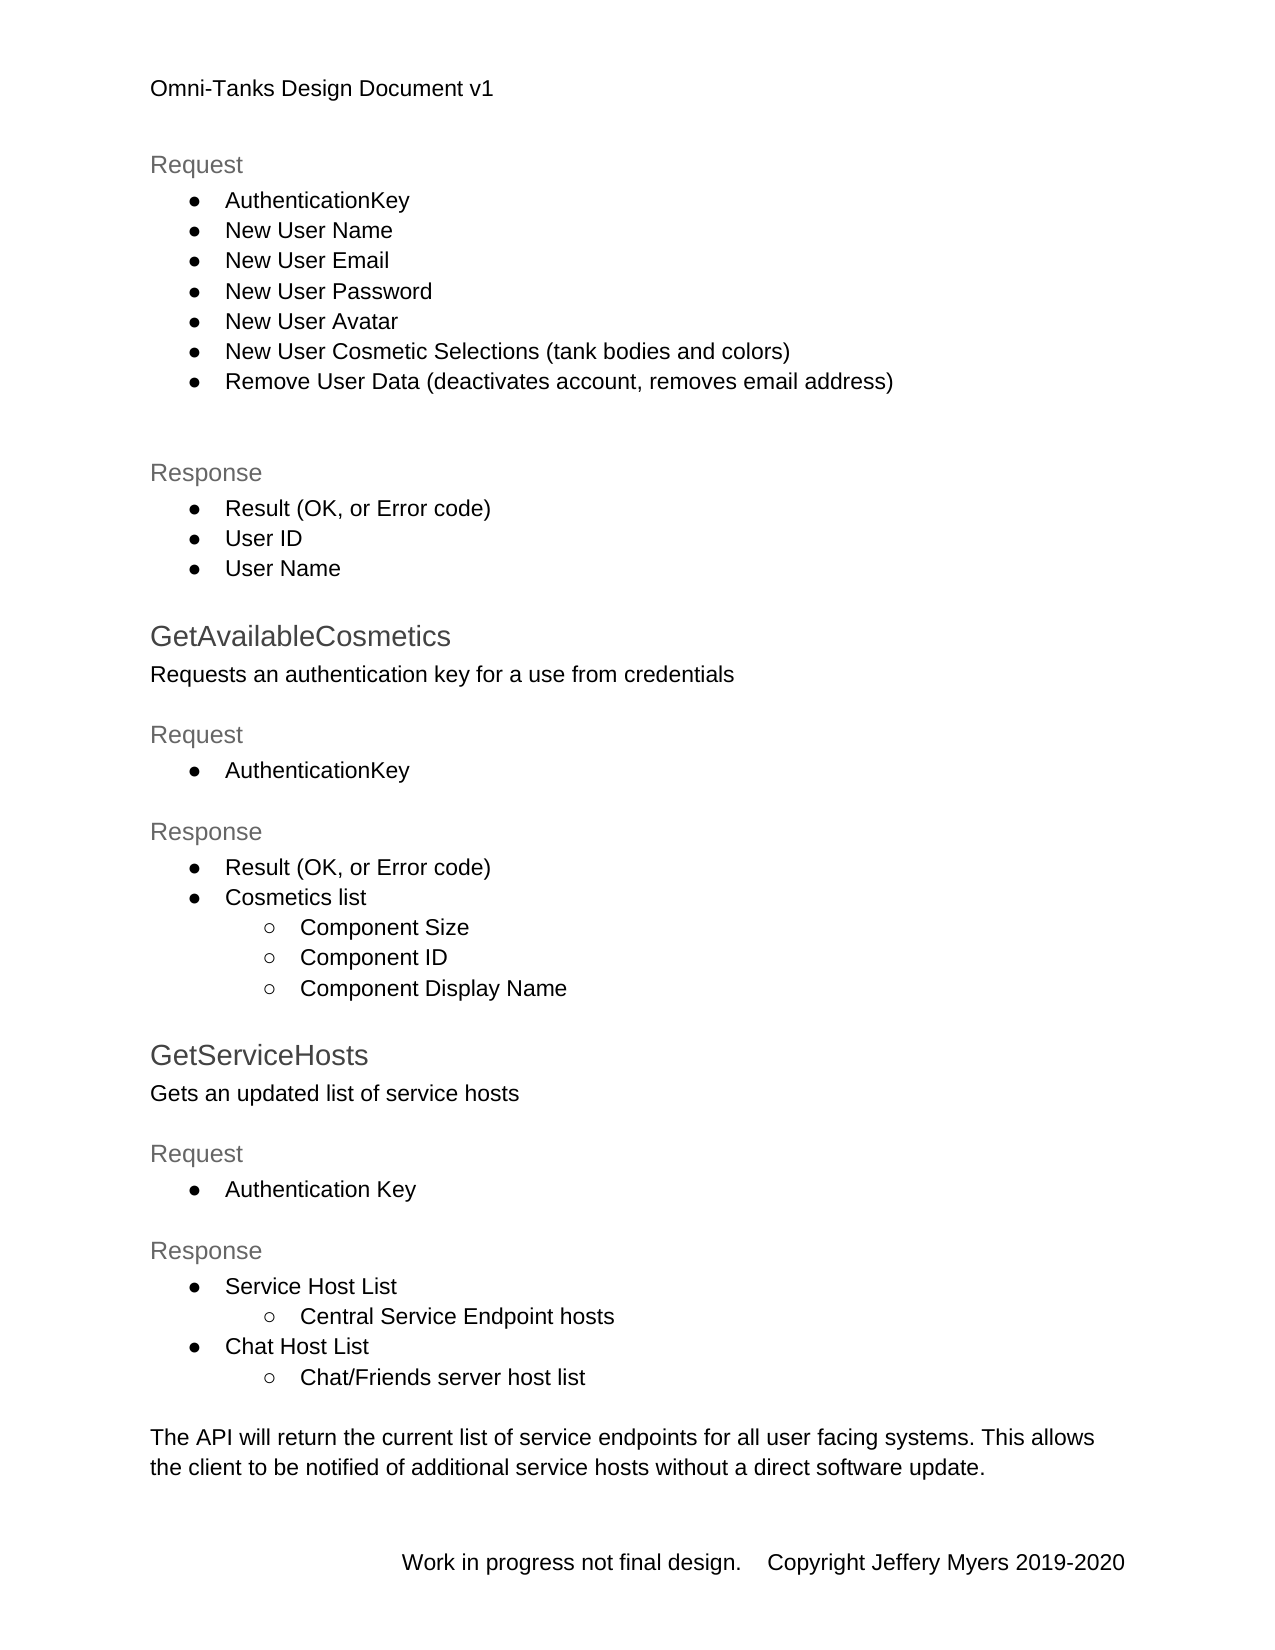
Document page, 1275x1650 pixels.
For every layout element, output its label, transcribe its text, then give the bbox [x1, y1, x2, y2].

list New User Password [187, 278, 1125, 304]
list Remove User Data (deactivates account, removes email address) [187, 368, 1125, 395]
list Component Display Name [262, 974, 1125, 1001]
subtitle Request [150, 720, 1125, 749]
list Service Host List [187, 1273, 1125, 1299]
subtitle Response [150, 817, 1125, 845]
list Component ID [262, 944, 1125, 971]
subtitle Request [150, 150, 1125, 179]
list AuthenticationKey [187, 187, 1125, 213]
subtitle Request [150, 1139, 1125, 1168]
list Result (OK, or Error code) [187, 854, 1125, 880]
list New User Name [187, 217, 1125, 244]
list New User Avatar [187, 308, 1125, 334]
subtitle Response [150, 1236, 1125, 1264]
list Result (OK, or Error code) [187, 495, 1125, 521]
list Chat/Friends server host list [262, 1363, 1125, 1390]
subtitle GetServiceHosts [150, 1038, 1125, 1072]
text Requests an authentication key for a use from credentials [150, 661, 1125, 687]
list User Name [187, 555, 1125, 582]
text Gets an updated list of service hosts [150, 1080, 1125, 1106]
list Cosmetics list [187, 884, 1125, 910]
subtitle Response [150, 458, 1125, 487]
list Central Service Endpoint hosts [262, 1303, 1125, 1329]
list Chat Host List [187, 1333, 1125, 1360]
list User ID [187, 525, 1125, 552]
list New User Email [187, 247, 1125, 274]
list Authentication Key [187, 1176, 1125, 1203]
list New User Cosmetic Selections (tank bodies and colors) [187, 338, 1125, 364]
list Component Size [262, 914, 1125, 941]
subtitle GetAvailableCosmetics [150, 619, 1125, 652]
list AuthenticationKey [187, 757, 1125, 784]
text The API will return the current list of service endpoints for all user facing systems. This allows the client to be notified of additional service hosts without a direct software update. [150, 1424, 1125, 1481]
